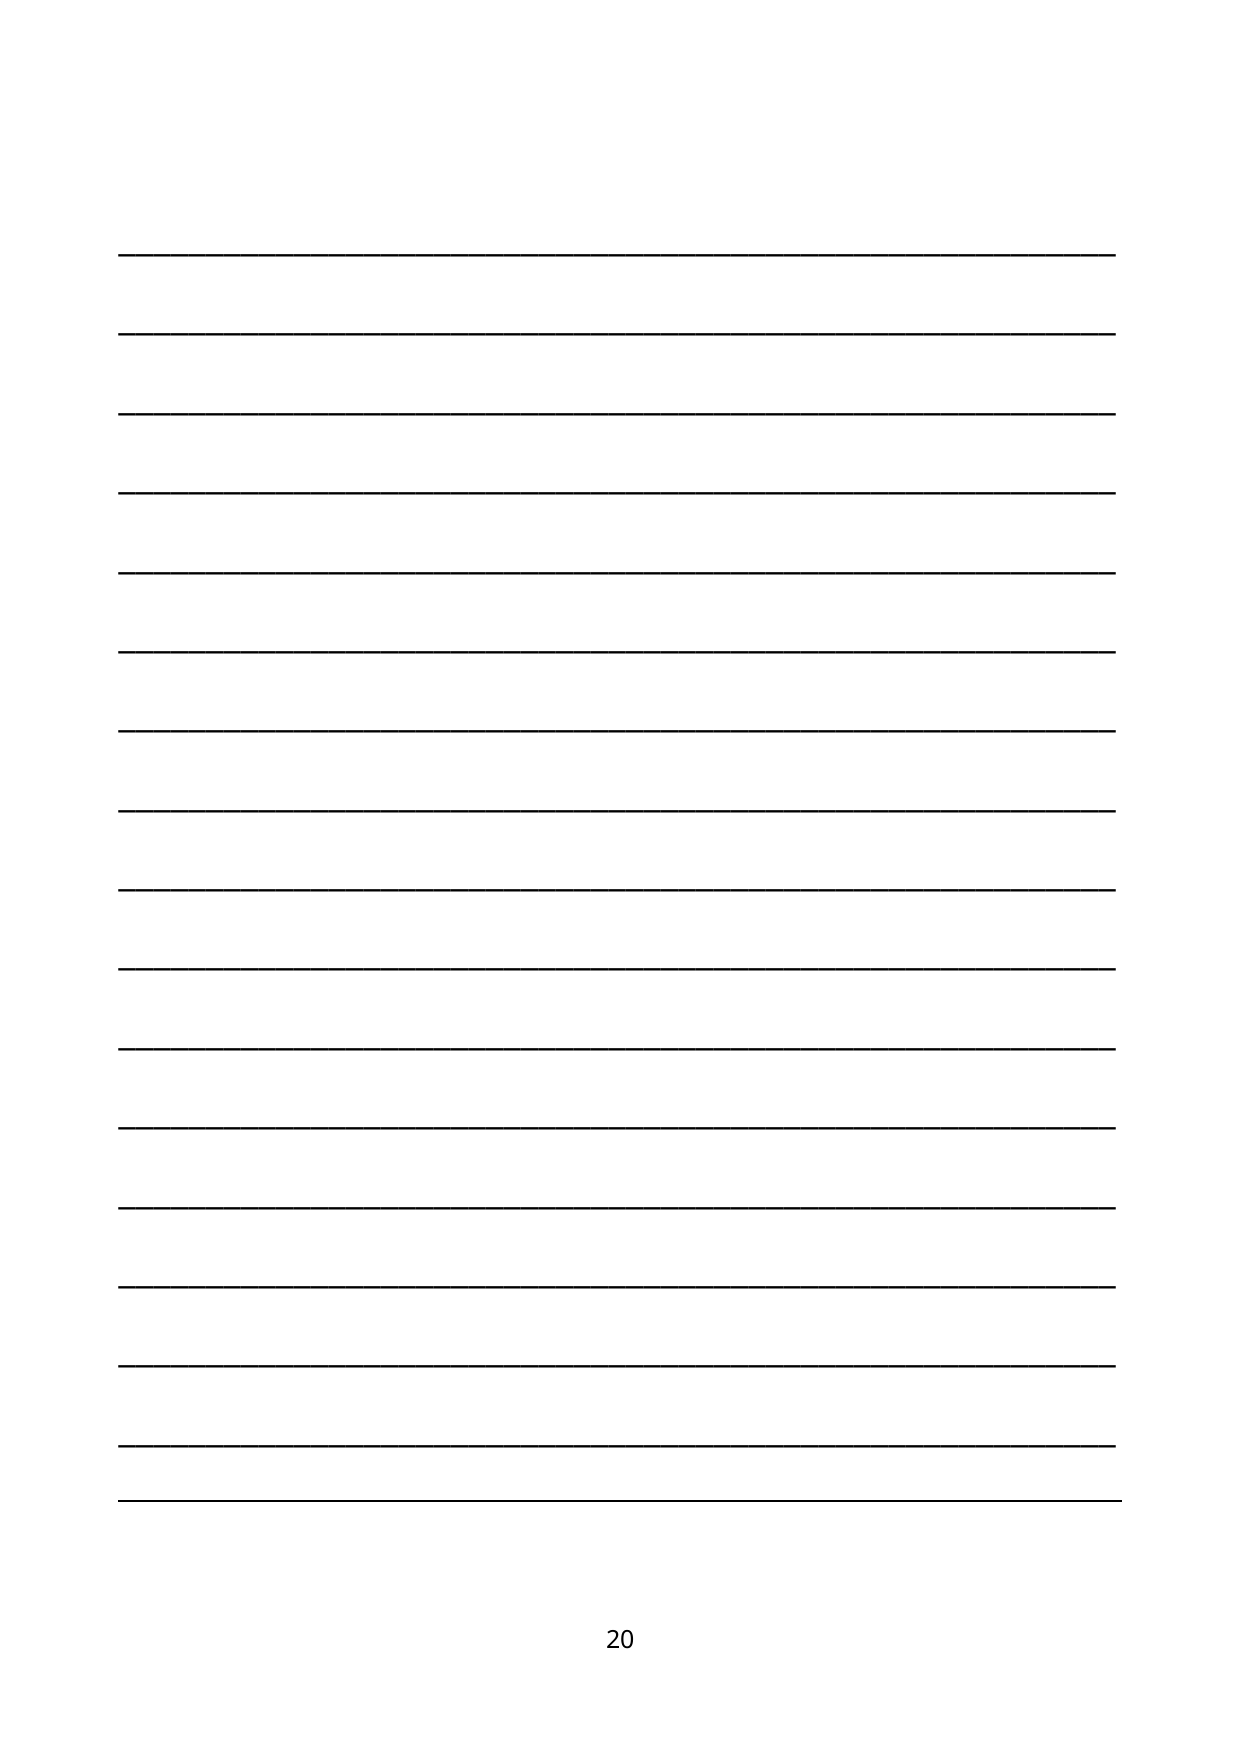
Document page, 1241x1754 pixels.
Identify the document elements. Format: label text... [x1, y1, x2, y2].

text _________________________________________________________ [118, 459, 1122, 499]
text _________________________________________________________ [118, 1015, 1122, 1055]
text _________________________________________________________ [118, 777, 1122, 817]
text _________________________________________________________ [118, 539, 1122, 578]
text _________________________________________________________ [118, 1094, 1122, 1134]
text _________________________________________________________ [118, 380, 1122, 420]
text _________________________________________________________ [118, 1412, 1122, 1452]
text _________________________________________________________ [118, 221, 1122, 261]
text _________________________________________________________ [118, 301, 1122, 340]
text _________________________________________________________ [118, 618, 1122, 658]
text _________________________________________________________ [118, 1253, 1122, 1293]
text _________________________________________________________ [118, 856, 1122, 896]
text _________________________________________________________ [118, 1174, 1122, 1213]
text _________________________________________________________ [118, 936, 1122, 975]
text _________________________________________________________ [118, 1333, 1122, 1372]
text _________________________________________________________ [118, 698, 1122, 737]
